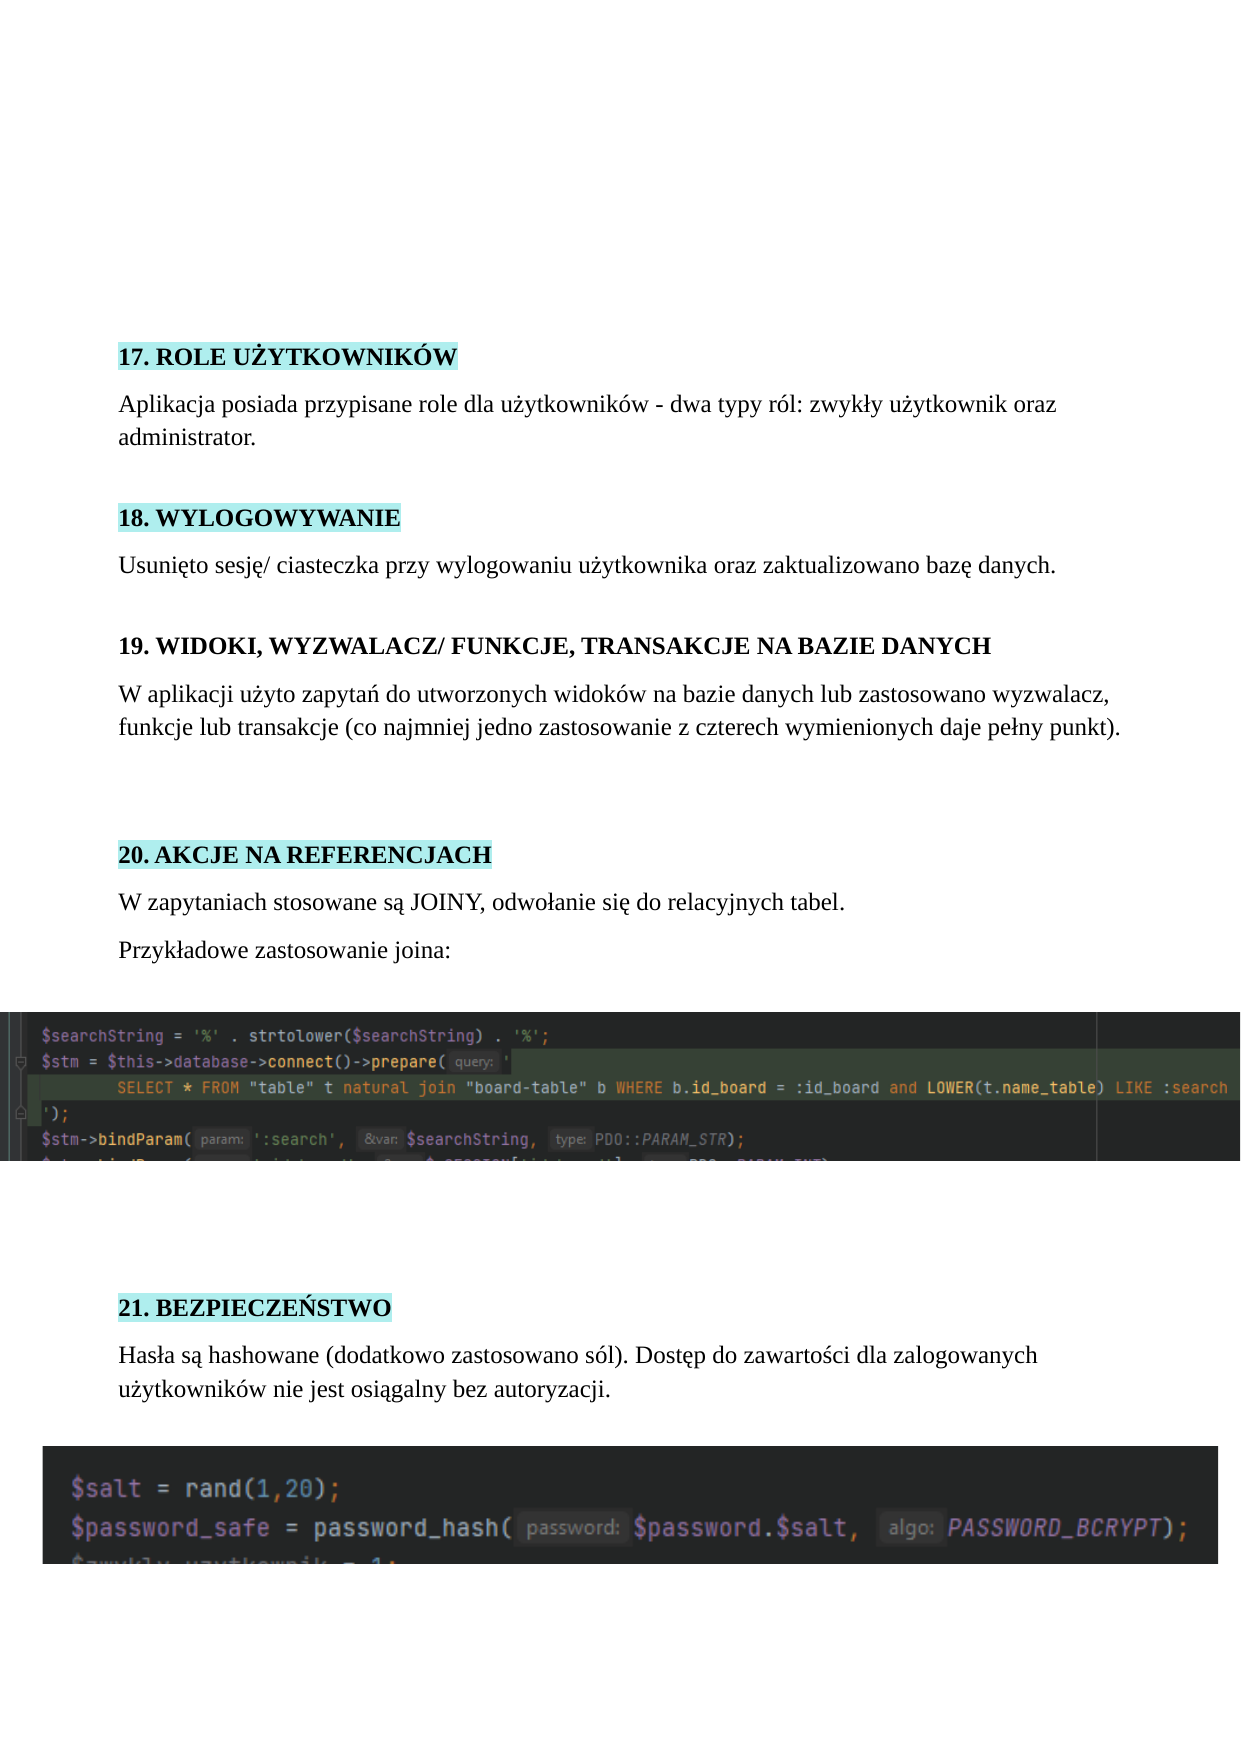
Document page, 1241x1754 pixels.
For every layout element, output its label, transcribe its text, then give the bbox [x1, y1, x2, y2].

text 19. WIDOKI, WYZWALACZ/ FUNKCJE, TRANSAKCJE NA BAZIE DANYCH [118, 598, 1122, 660]
text Aplikacja posiada przypisane role dla użytkowników - dwa typy ról: zwykły użytkownik oraz administrator. [118, 389, 1122, 451]
text Hasła są hashowane (dodatkowo zastosowano sól). Dostęp do zawartości dla zalogowanych użytkowników nie jest osiągalny bez autoryzacji. [118, 1341, 1122, 1402]
text Przykładowe zastosowanie joina: [118, 935, 1122, 964]
text 20. AKCJE NA REFERENCJACH [118, 840, 1122, 869]
text W zapytaniach stosowane są JOINY, odwołanie się do relacyjnych tabel. [118, 887, 1122, 916]
text W aplikacji użyto zapytań do utworzonych widoków na bazie danych lub zastosowano wyzwalacz, funkcje lub transakcje (co najmniej jedno zastosowanie z czterech wymienionych daje pełny punkt). [118, 679, 1122, 740]
text 18. WYLOGOWYWANIE [118, 470, 1122, 532]
picture [135, 1463, 939, 1564]
text Usunięto sesję/ ciasteczka przy wylogowaniu użytkownika oraz zaktualizowano bazę danych. [118, 550, 1122, 579]
text 17. ROLE UŻYTKOWNIKÓW [118, 308, 1122, 370]
picture [0, 1071, 1241, 1161]
text 21. BEZPIECZEŃSTWO [118, 1260, 1122, 1322]
